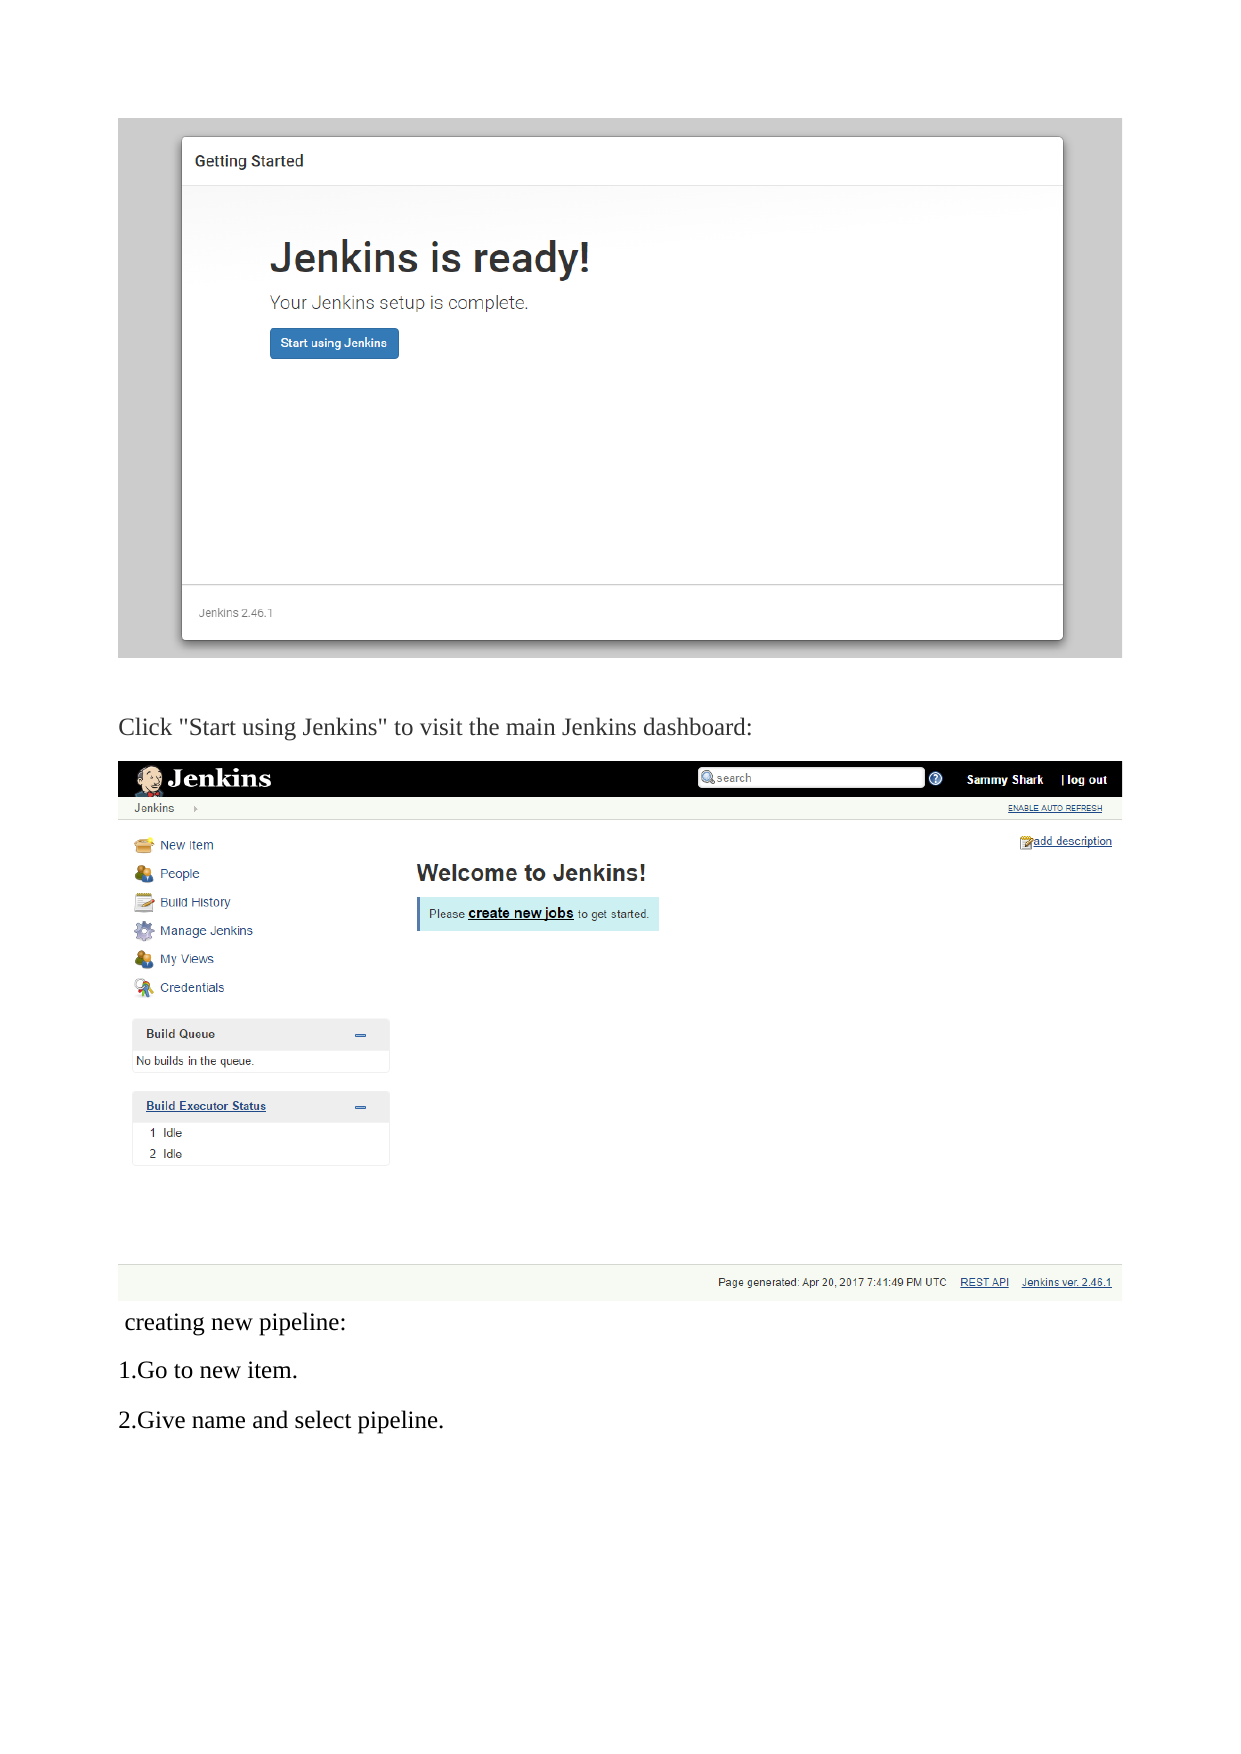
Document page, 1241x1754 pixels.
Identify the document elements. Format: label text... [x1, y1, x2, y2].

text Click "Start using Jenkins" to visit the main Jenkins dashboard: [118, 712, 1122, 741]
picture [118, 118, 1123, 658]
text creating new pipeline: [118, 1301, 1122, 1335]
text 1.Go to new item. [118, 1356, 1122, 1384]
text 2.Give name and select pipeline. [118, 1405, 1122, 1433]
picture [118, 761, 1123, 1301]
